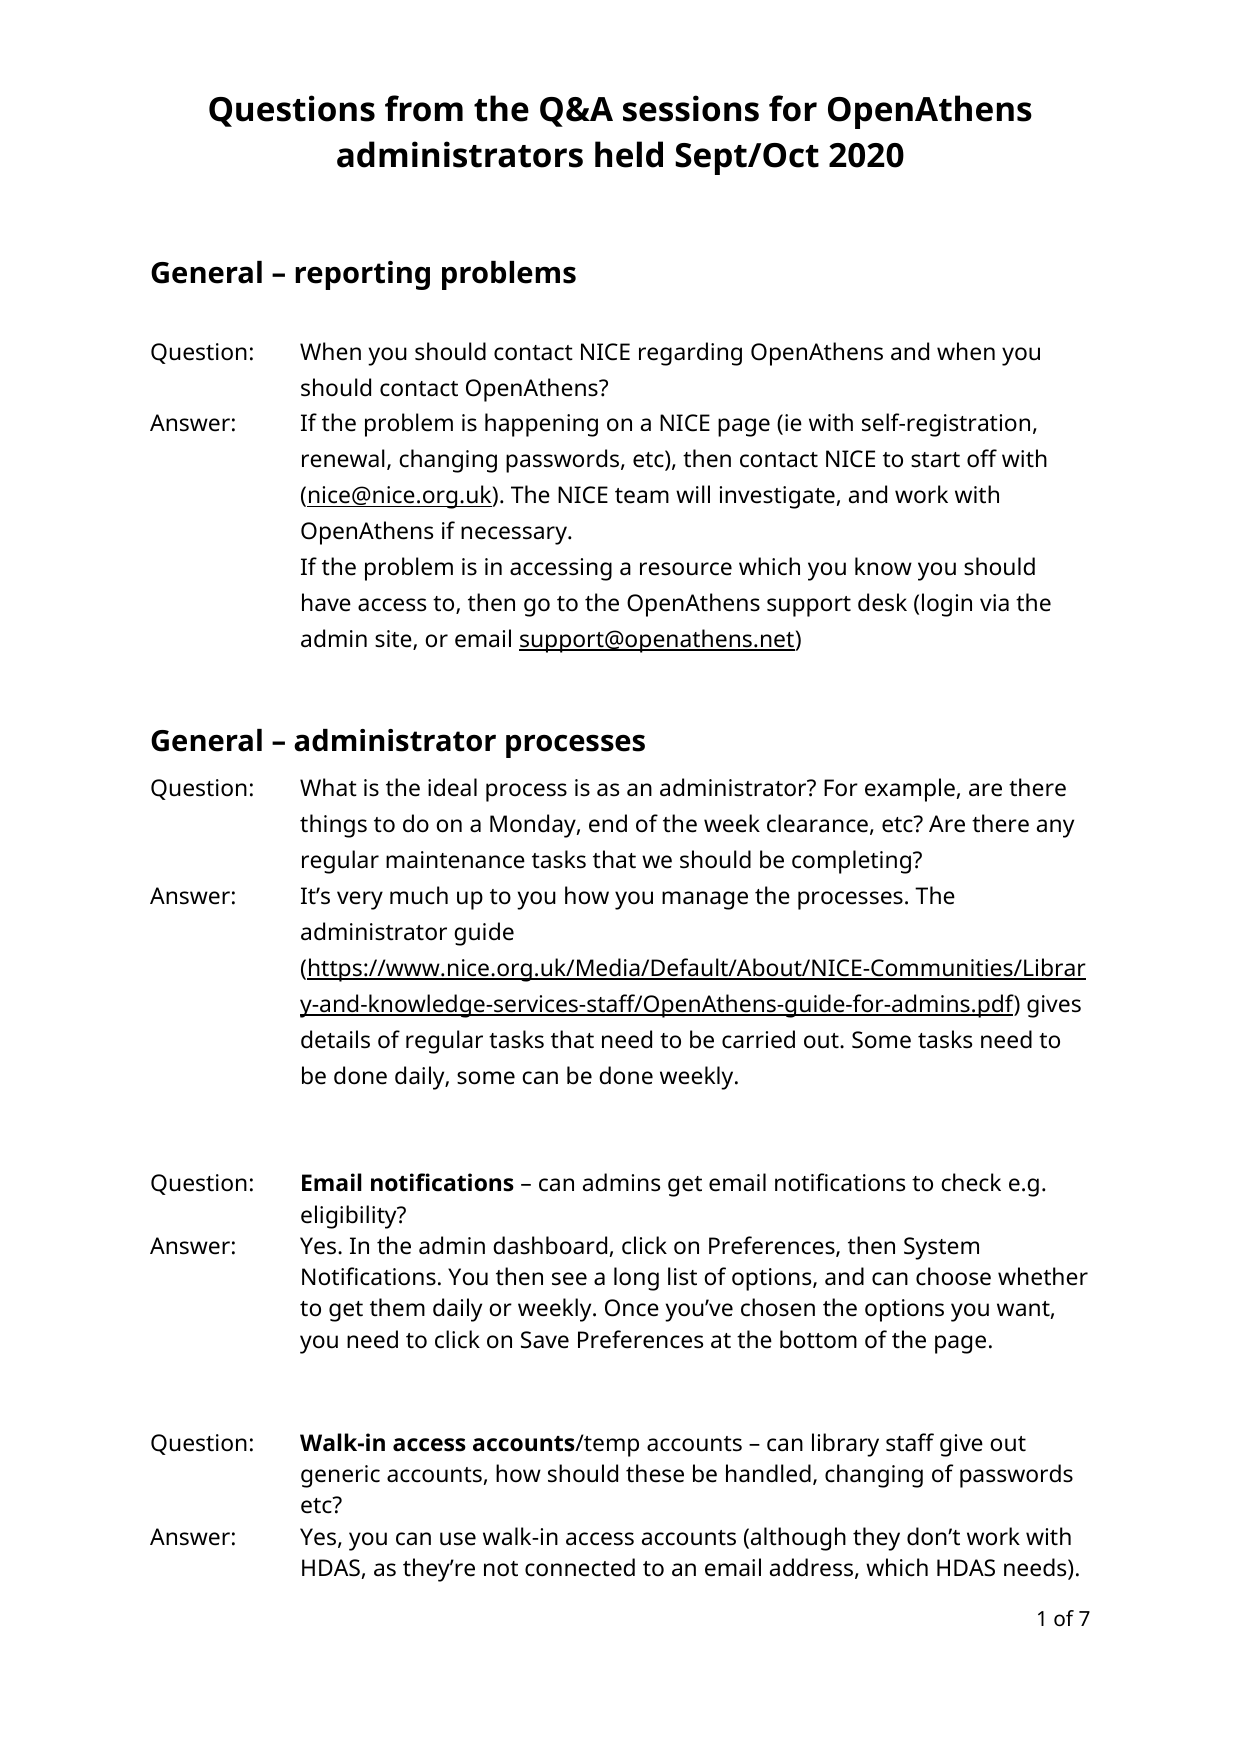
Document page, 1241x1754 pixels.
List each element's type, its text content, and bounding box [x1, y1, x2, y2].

text Answer: Yes, you can use walk-in access accounts (although they don’t work with HDAS, as they’re not connected to an email address, which HDAS needs). [150, 1521, 1090, 1583]
text Question: Email notifications – can admins get email notifications to check e.g. eligibility? [150, 1167, 1090, 1230]
subtitle General – reporting problems [150, 252, 1090, 292]
subtitle General – administrator processes [150, 720, 1090, 759]
text Answer: If the problem is happening on a NICE page (ie with self-registration, renewal, changing passwords, etc), then contact NICE to start off with (nice@nice.org.uk). The NICE team will investigate, and work with OpenAthens if necessary. If the problem is in accessing a resource which you know you should have access to, then go to the OpenAthens support desk (login via the admin site, or email support@openathens.net) [150, 407, 1090, 654]
text Question: What is the ideal process is as an administrator? For example, are there things to do on a Monday, end of the week clearance, etc? Are there any regular maintenance tasks that we should be completing? [150, 772, 1090, 875]
text Question: When you should contact NICE regarding OpenAthens and when you should contact OpenAthens? [150, 336, 1090, 403]
text Answer: Yes. In the admin dashboard, click on Preferences, then System Notifications. You then see a long list of options, and can choose whether to get them daily or weekly. Once you’ve chosen the options you want, you need to click on Save Preferences at the bottom of the page. [150, 1230, 1090, 1355]
title Questions from the Q&A sessions for OpenAthens administrators held Sept/Oct 2020 [150, 86, 1090, 177]
text Answer: It’s very much up to you how you manage the processes. The administrator guide (https://www.nice.org.uk/Media/Default/About/NICE-Communities/Library-and-knowledge-services-staff/OpenAthens-guide-for-admins.pdf) gives details of regular tasks that need to be carried out. Some tasks need to be done daily, some can be done weekly. [150, 880, 1090, 1091]
text Question: Walk-in access accounts/temp accounts – can library staff give out generic accounts, how should these be handled, changing of passwords etc? [150, 1427, 1090, 1521]
